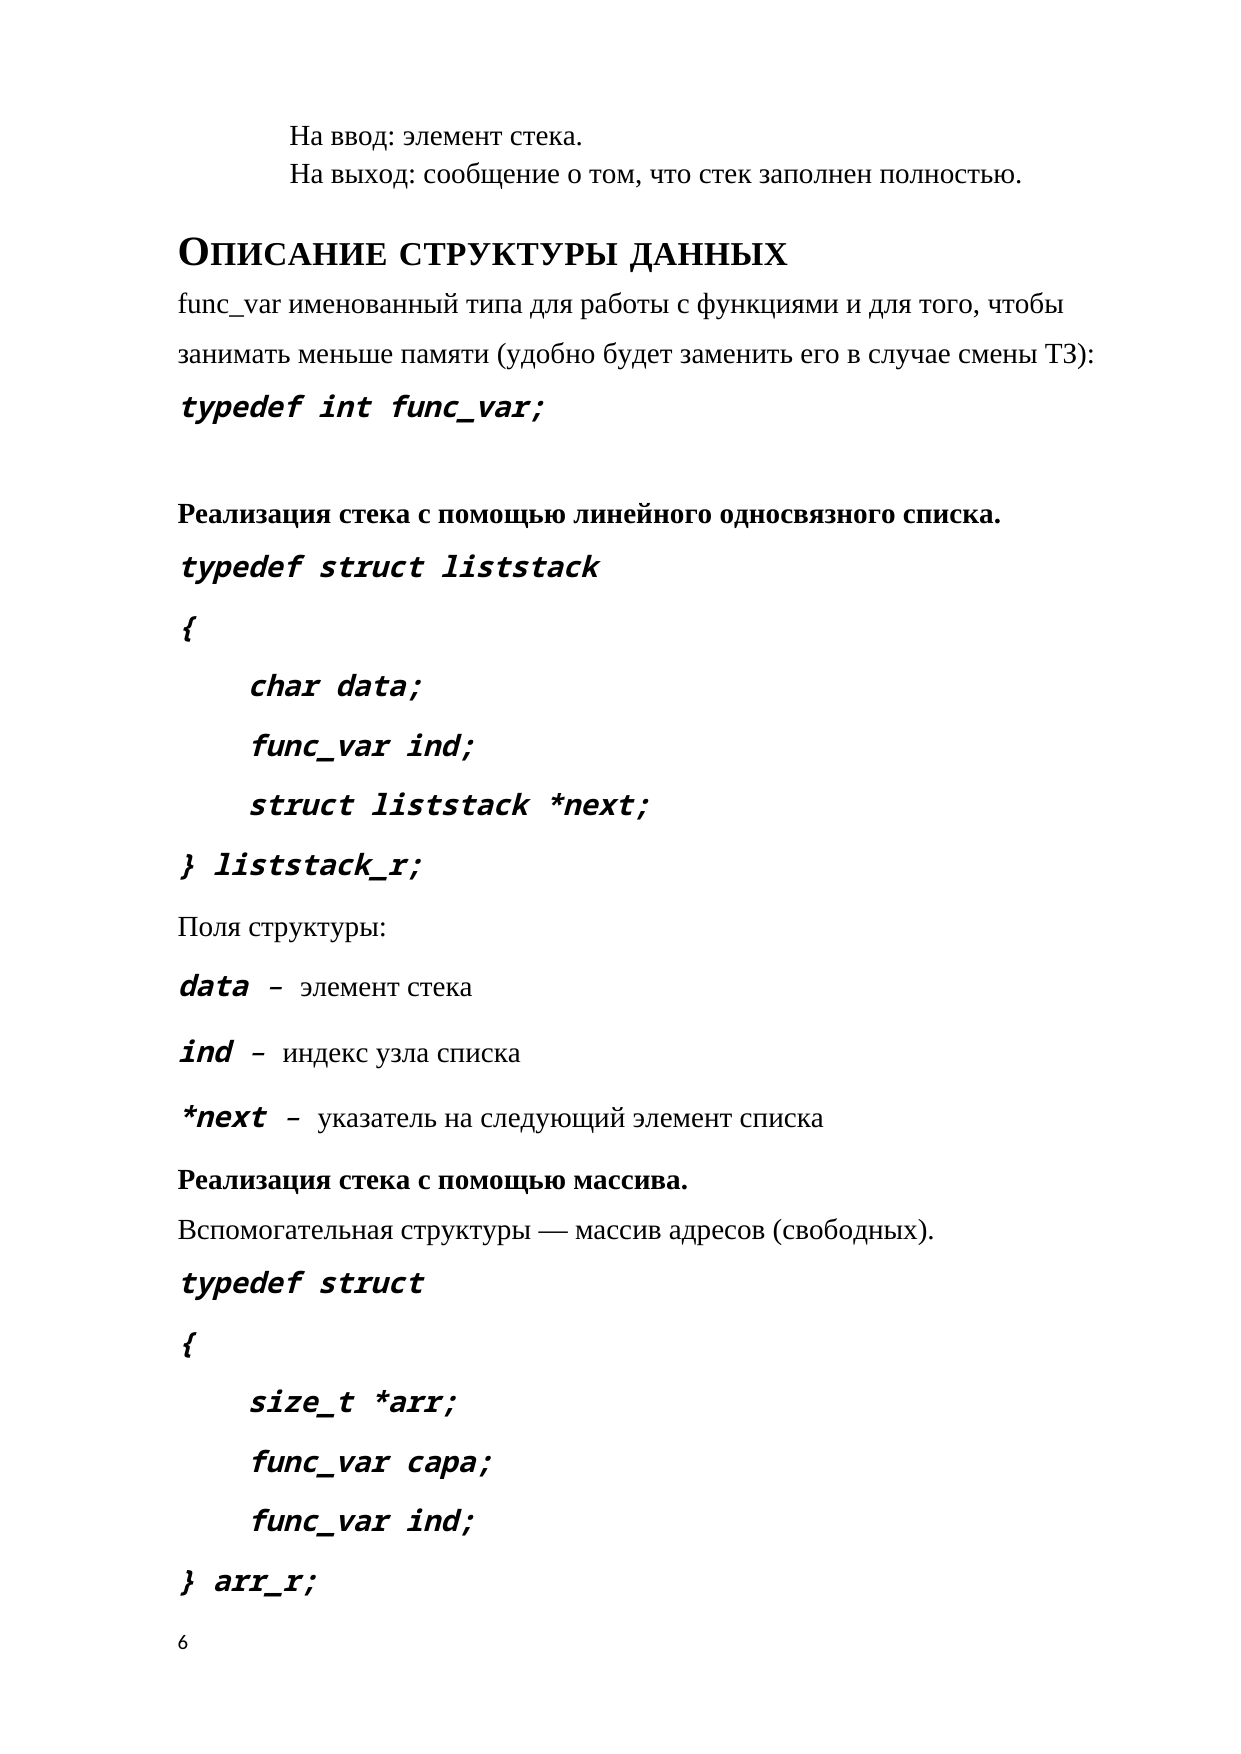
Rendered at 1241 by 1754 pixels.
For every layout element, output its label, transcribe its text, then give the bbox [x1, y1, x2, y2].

text typedef struct [177, 1262, 1152, 1302]
text struct liststack *next; [177, 784, 1152, 824]
text char data; [177, 665, 1152, 705]
text size_t *arr; [177, 1381, 1152, 1421]
text func_var ind; [177, 1500, 1152, 1540]
text typedef int func_var; [177, 386, 1152, 426]
text Поля структуры: [177, 909, 1152, 943]
text func_var именованный типа для работы с функциями и для того, чтобы занимать меньше памяти (удобно будет заменить его в случае смены ТЗ): [177, 286, 1152, 369]
subtitle Описание структуры данных [177, 226, 1152, 274]
list На выход: сообщение о том, что стек заполнен полностью. [260, 157, 1152, 190]
text { [177, 1322, 1152, 1362]
text { [177, 606, 1152, 646]
text data – элемент стека [177, 966, 1152, 1005]
text Вспомогательная структуры — массив адресов (свободных). [177, 1212, 1152, 1246]
text } liststack_r; [177, 844, 1152, 883]
text ind – индекс узла списка [177, 1031, 1152, 1071]
text Реализация стека с помощью массива. [177, 1162, 1152, 1195]
text Реализация стека с помощью линейного односвязного списка. [177, 496, 1152, 530]
text typedef struct liststack [177, 546, 1152, 586]
text } arr_r; [177, 1560, 1152, 1599]
text func_var capa; [177, 1441, 1152, 1481]
text *next – указатель на следующий элемент списка [177, 1096, 1152, 1136]
text func_var ind; [177, 725, 1152, 764]
list На ввод: элемент стека. [260, 118, 1152, 152]
